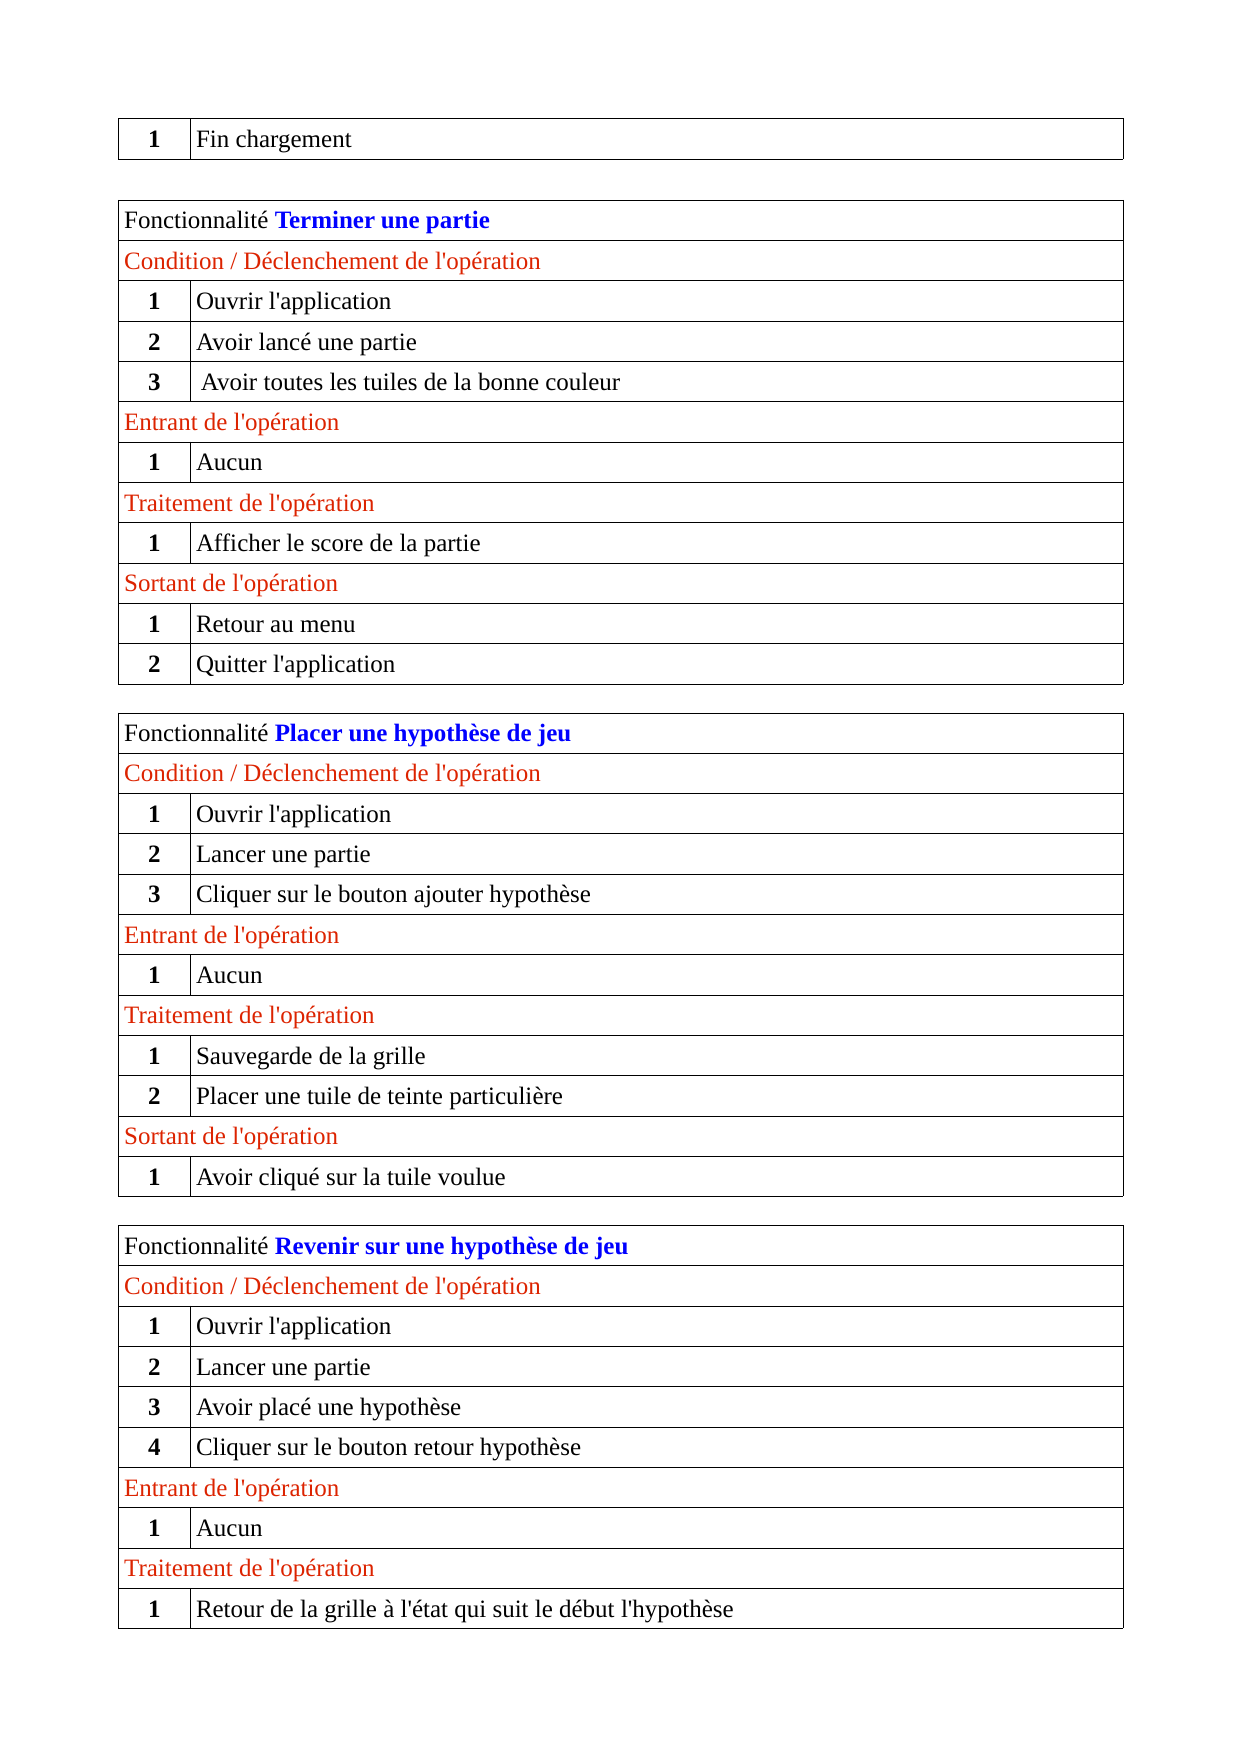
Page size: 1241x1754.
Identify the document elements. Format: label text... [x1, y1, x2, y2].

table_cell 1 [119, 1589, 190, 1628]
table_header Fonctionnalité Placer une hypothèse de jeu [119, 714, 1123, 753]
table_cell 1 [119, 523, 190, 563]
table_cell Ouvrir l'application [191, 281, 1123, 321]
table_cell Fin chargement [191, 119, 1123, 158]
table_cell 1 [119, 443, 190, 482]
table_cell Aucun [191, 1508, 1123, 1547]
table_cell Placer une tuile de teinte particulière [191, 1076, 1123, 1116]
table_cell 3 [119, 362, 190, 401]
table_cell Ouvrir l'application [191, 1307, 1123, 1346]
table_cell Condition / Déclenchement de l'opération [119, 1266, 1123, 1306]
table_cell 2 [119, 644, 190, 683]
table_cell Avoir toutes les tuiles de la bonne couleur [191, 362, 1123, 401]
table_cell 1 [119, 1508, 190, 1547]
table_cell Cliquer sur le bouton ajouter hypothèse [191, 875, 1123, 914]
table_cell 1 [119, 281, 190, 321]
table_cell 2 [119, 834, 190, 874]
table_cell Ouvrir l'application [191, 794, 1123, 833]
table_cell 3 [119, 1387, 190, 1427]
table_cell Lancer une partie [191, 834, 1123, 874]
table_cell 2 [119, 1347, 190, 1386]
table_cell Quitter l'application [191, 644, 1123, 683]
table_cell Avoir cliqué sur la tuile voulue [191, 1157, 1123, 1196]
table_cell Aucun [191, 955, 1123, 994]
table_cell Afficher le score de la partie [191, 523, 1123, 563]
table_cell 1 [119, 604, 190, 643]
table_cell 1 [119, 119, 190, 158]
table_cell Traitement de l'opération [119, 483, 1123, 522]
table_header Fonctionnalité Terminer une partie [119, 201, 1123, 240]
table_cell 2 [119, 1076, 190, 1116]
table_cell Avoir lancé une partie [191, 322, 1123, 361]
table_cell Traitement de l'opération [119, 996, 1123, 1035]
table_cell Sauvegarde de la grille [191, 1036, 1123, 1075]
table_cell 1 [119, 1036, 190, 1075]
table_cell 3 [119, 875, 190, 914]
table_cell 2 [119, 322, 190, 361]
table_cell Retour au menu [191, 604, 1123, 643]
table_cell Condition / Déclenchement de l'opération [119, 241, 1123, 280]
table_cell Lancer une partie [191, 1347, 1123, 1386]
table_cell Cliquer sur le bouton retour hypothèse [191, 1428, 1123, 1467]
table_header Fonctionnalité Revenir sur une hypothèse de jeu [119, 1226, 1123, 1265]
table_cell Entrant de l'opération [119, 915, 1123, 954]
table_cell 1 [119, 1157, 190, 1196]
table_cell 4 [119, 1428, 190, 1467]
table_cell Sortant de l'opération [119, 1117, 1123, 1156]
table_cell 1 [119, 794, 190, 833]
table_cell Avoir placé une hypothèse [191, 1387, 1123, 1427]
table_cell Entrant de l'opération [119, 1468, 1123, 1507]
table_cell Sortant de l'opération [119, 564, 1123, 603]
table_cell Retour de la grille à l'état qui suit le début l'hypothèse [191, 1589, 1123, 1628]
table_cell Traitement de l'opération [119, 1549, 1123, 1588]
table_cell Condition / Déclenchement de l'opération [119, 754, 1123, 793]
table_cell 1 [119, 955, 190, 994]
table_cell Aucun [191, 443, 1123, 482]
table_cell Entrant de l'opération [119, 402, 1123, 442]
table_cell 1 [119, 1307, 190, 1346]
